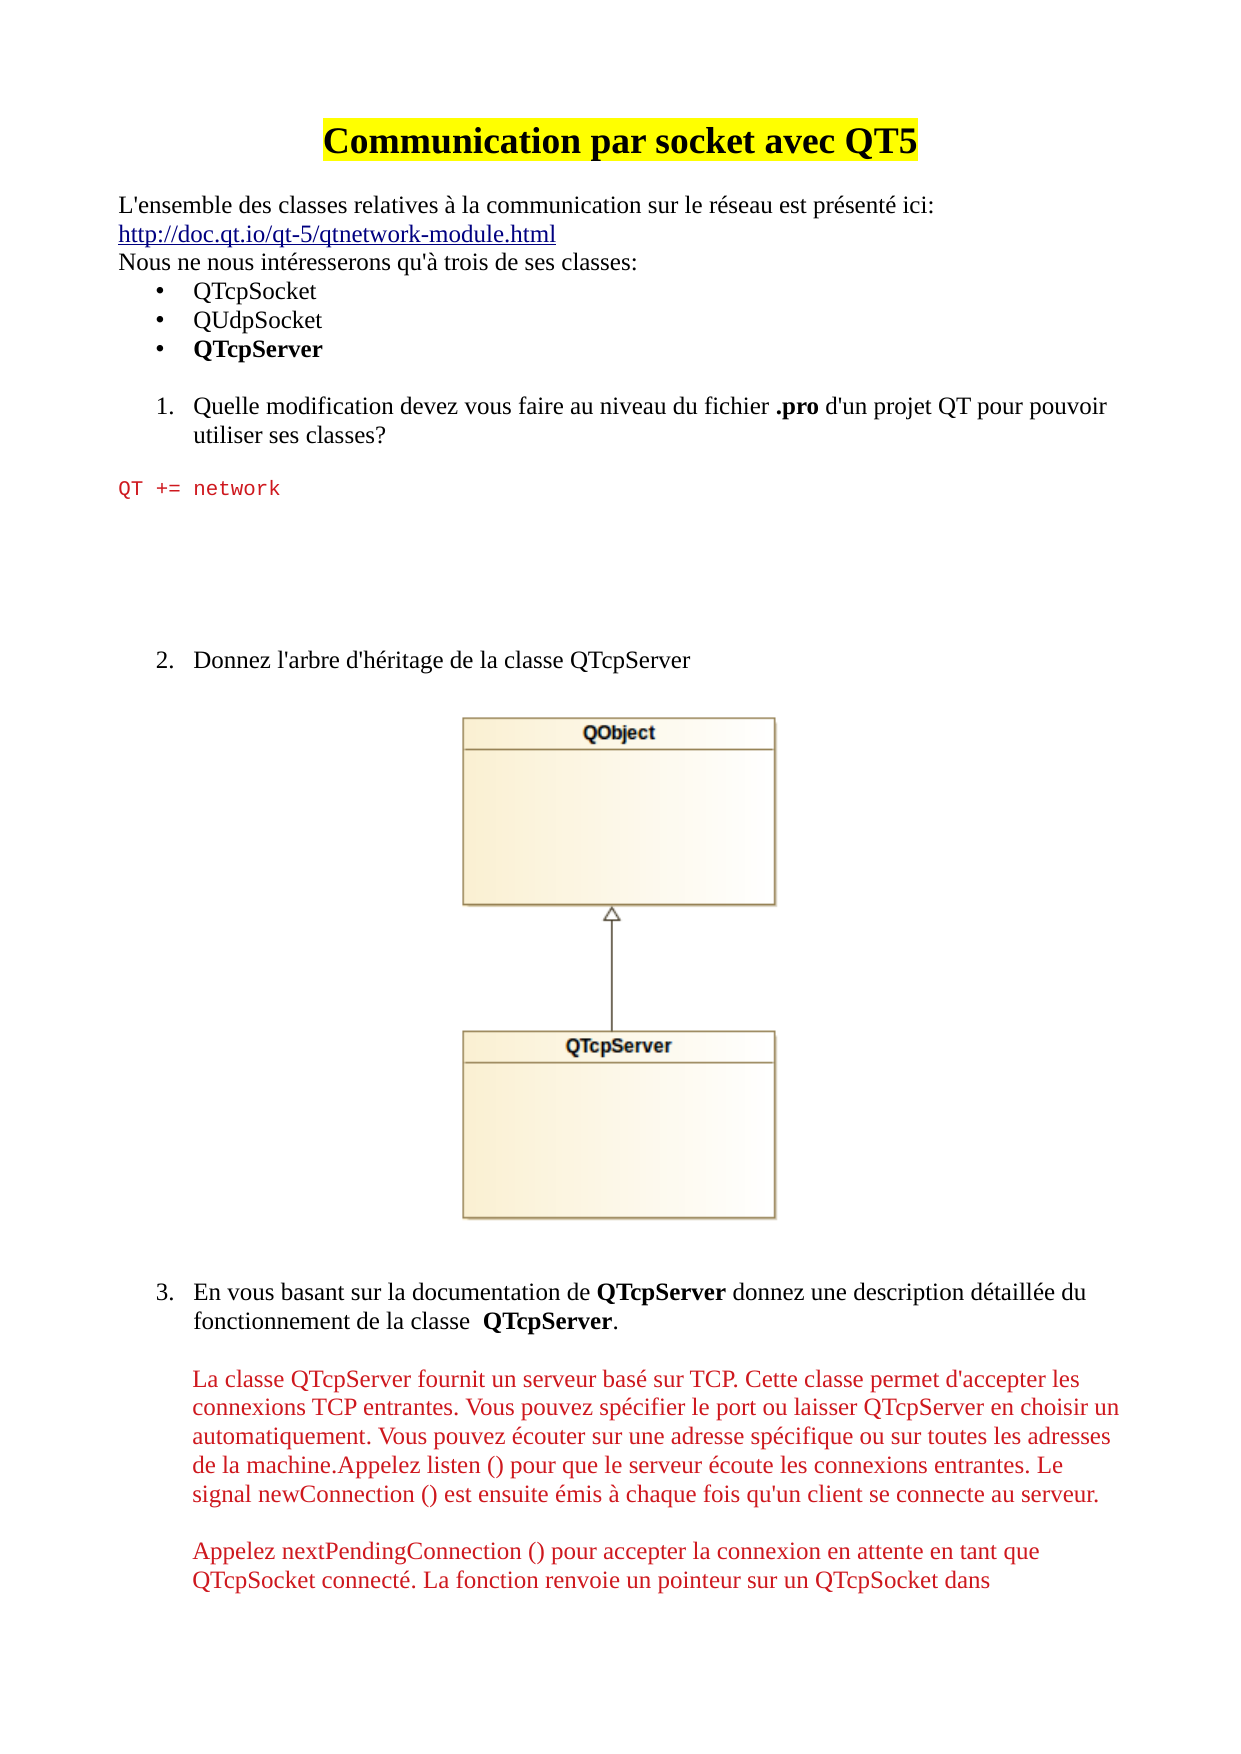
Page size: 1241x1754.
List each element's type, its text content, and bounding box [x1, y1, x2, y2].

text QT += network [118, 477, 1122, 501]
text L'ensemble des classes relatives à la communication sur le réseau est présenté ici: [118, 190, 1122, 219]
text Communication par socket avec QT5 [118, 118, 1122, 161]
text Nous ne nous intéresserons qu'à trois de ses classes: [118, 247, 1122, 276]
list Donnez l'arbre d'héritage de la classe QTcpServer [156, 645, 1122, 674]
picture [447, 702, 793, 1236]
list QTcpSocket [156, 276, 1122, 305]
text Appelez nextPendingConnection () pour accepter la connexion en attente en tant que QTcpSocket connecté. La fonction renvoie un pointeur sur un QTcpSocket dans [192, 1536, 1122, 1594]
text La classe QTcpServer fournit un serveur basé sur TCP. Cette classe permet d'accepter les connexions TCP entrantes. Vous pouvez spécifier le port ou laisser QTcpServer en choisir un automatiquement. Vous pouvez écouter sur une adresse spécifique ou sur toutes les adresses de la machine.Appelez listen () pour que le serveur écoute les connexions entrantes. Le signal newConnection () est ensuite émis à chaque fois qu'un client se connecte au serveur. [192, 1364, 1122, 1507]
list Quelle modification devez vous faire au niveau du fichier .pro d'un projet QT pour pouvoir utiliser ses classes? [156, 391, 1122, 449]
list QTcpServer [156, 334, 1122, 362]
list En vous basant sur la documentation de QTcpServer donnez une description détaillée du fonctionnement de la classe QTcpServer. [156, 1277, 1122, 1335]
list QUdpSocket [156, 305, 1122, 334]
text http://doc.qt.io/qt-5/qtnetwork-module.html [118, 219, 1122, 247]
